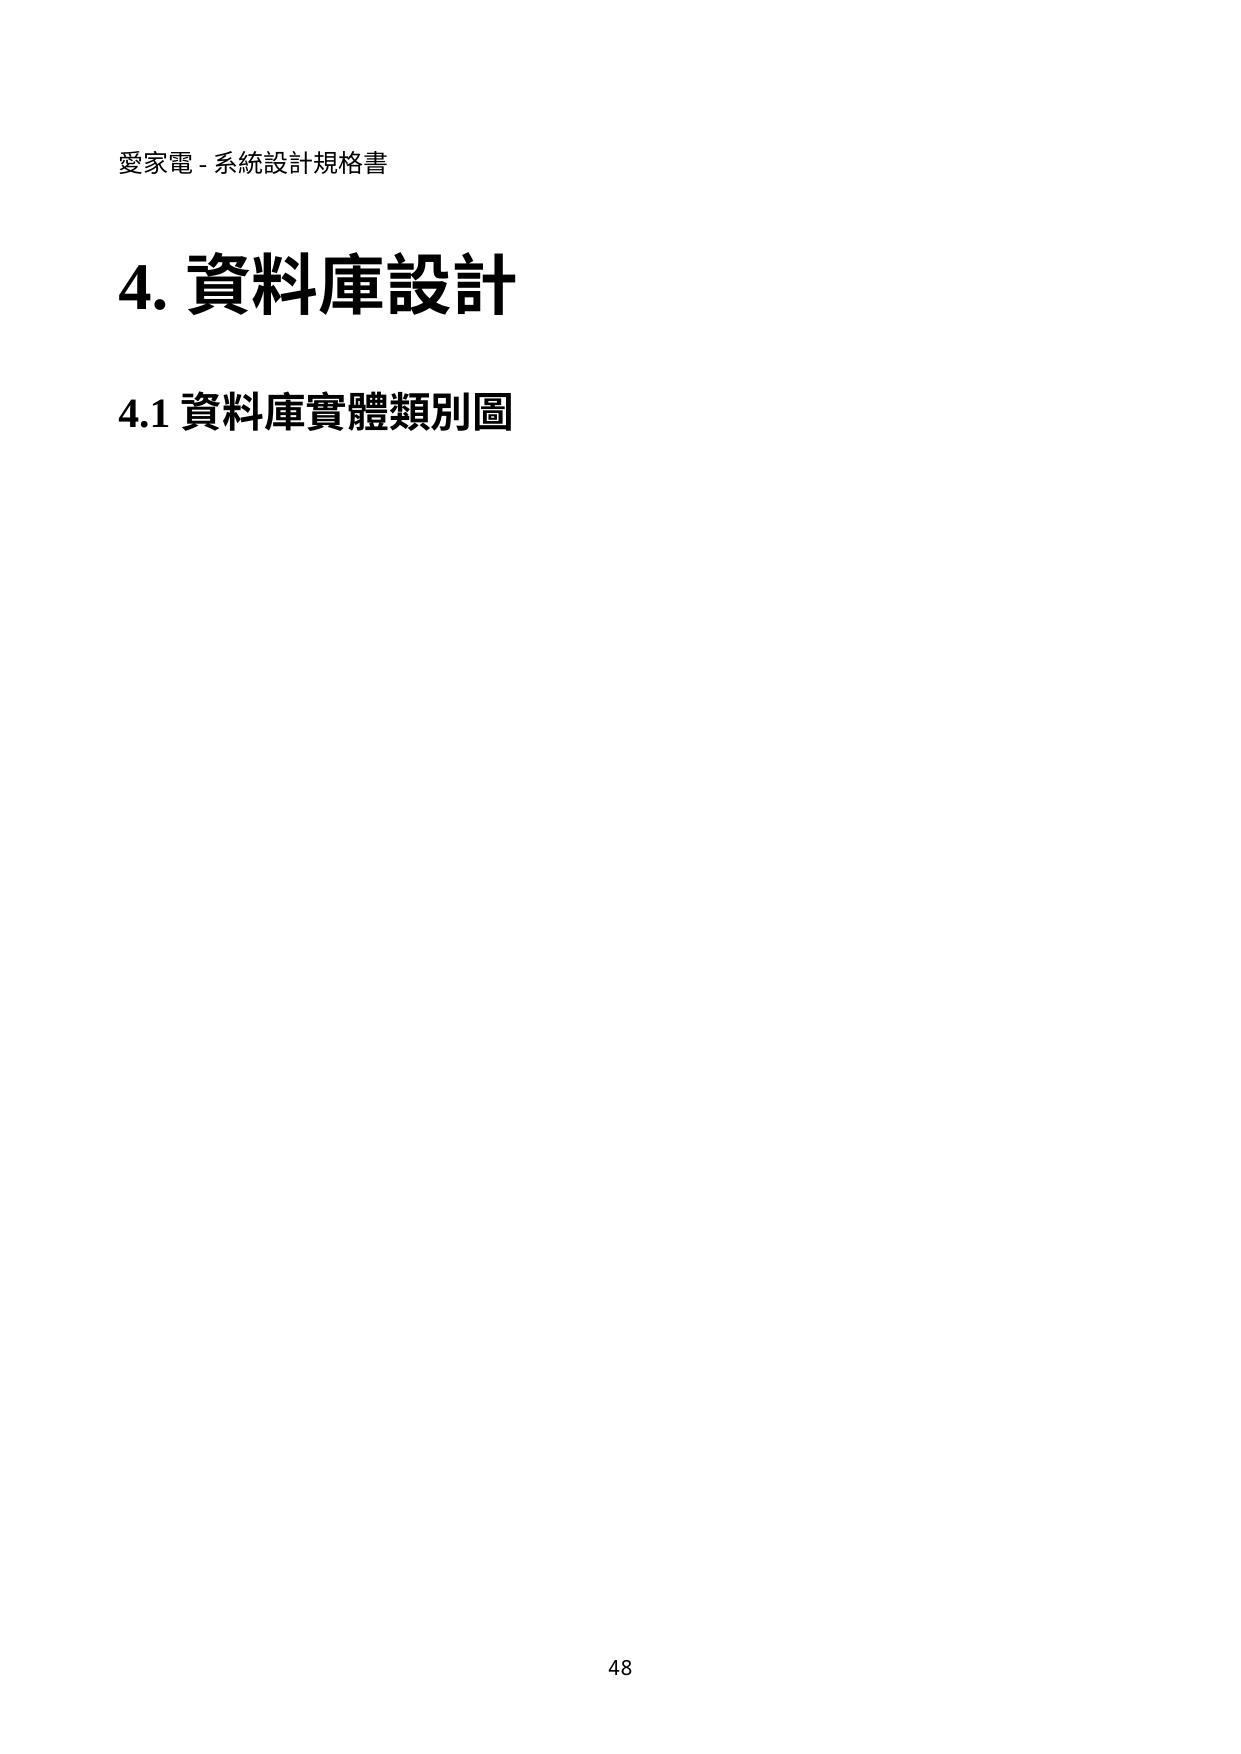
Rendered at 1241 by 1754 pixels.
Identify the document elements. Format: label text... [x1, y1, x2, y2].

subtitle 4. 資料庫設計 [118, 232, 1122, 329]
subtitle 4.1 資料庫實體類別圖 [118, 379, 1122, 439]
